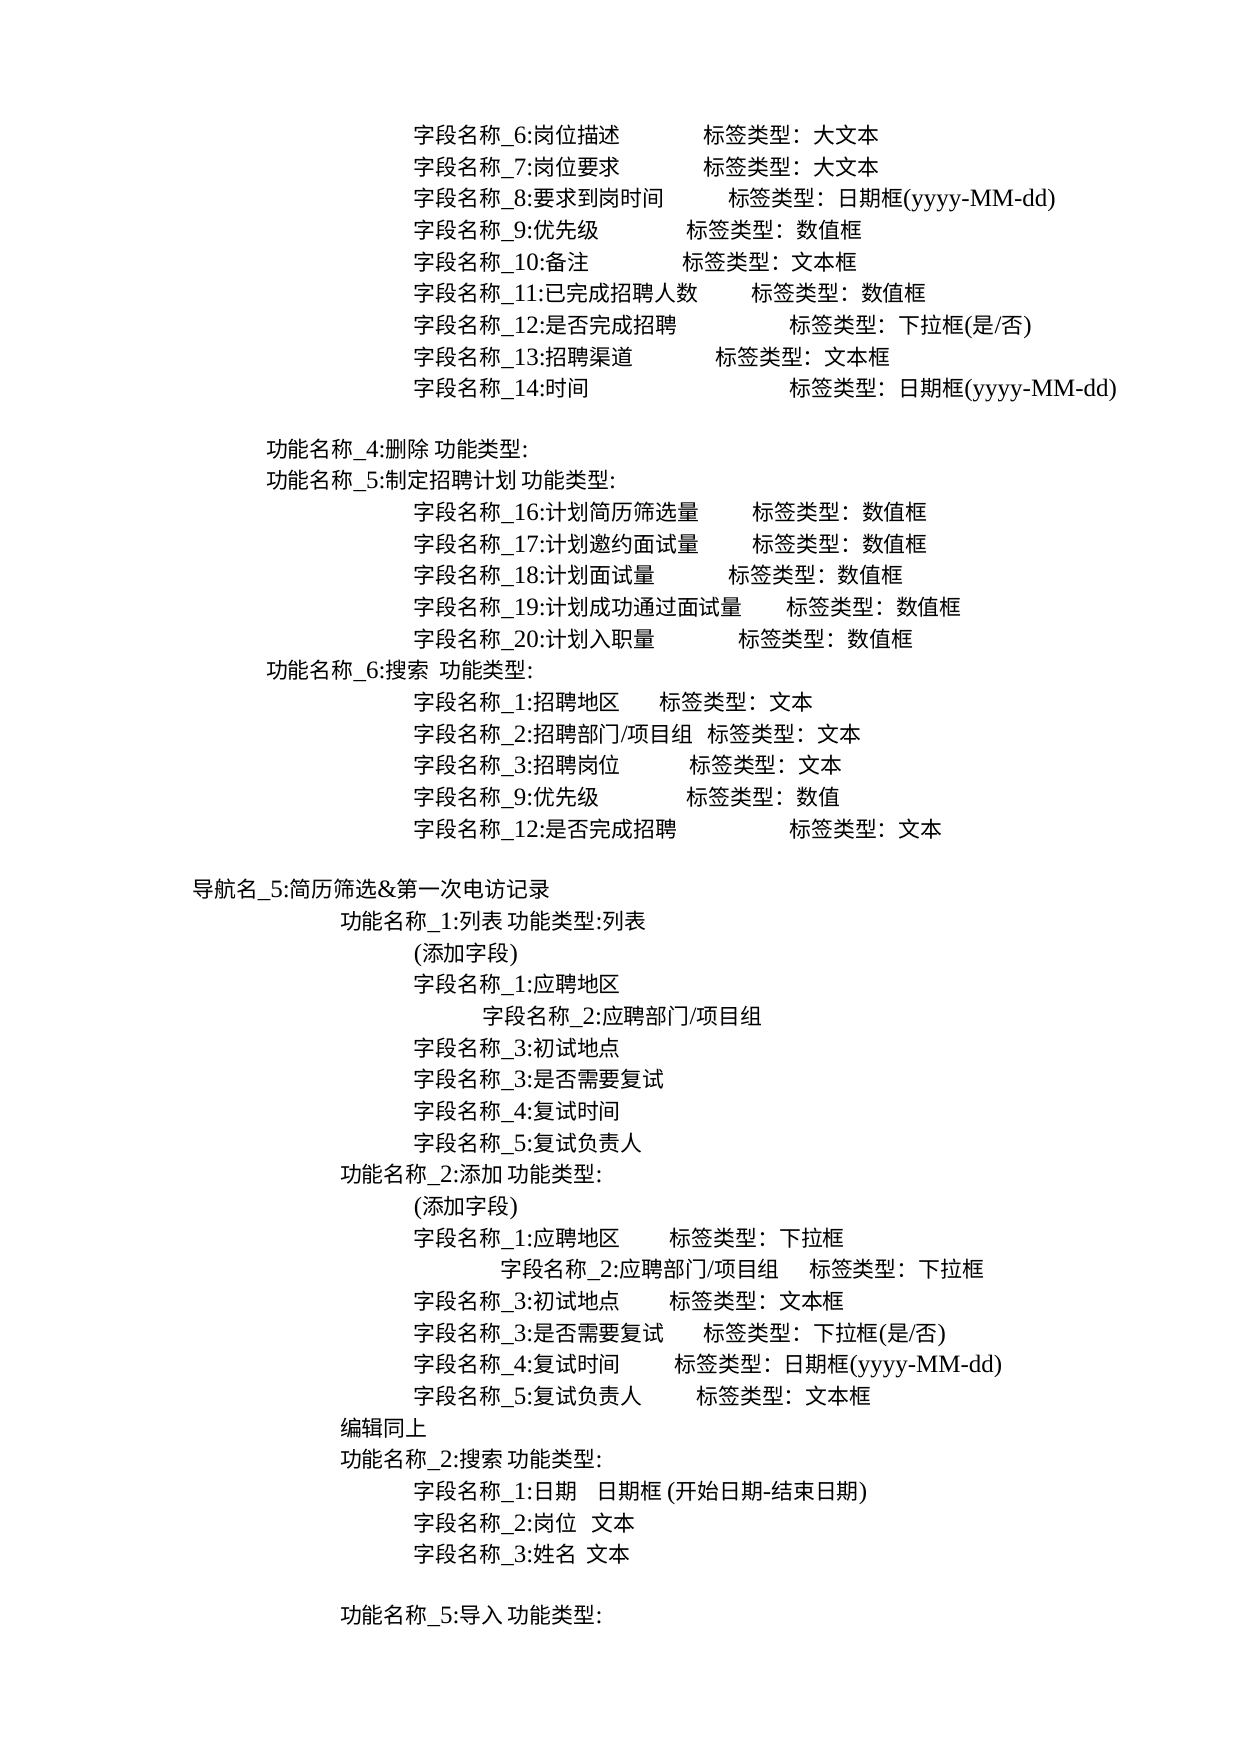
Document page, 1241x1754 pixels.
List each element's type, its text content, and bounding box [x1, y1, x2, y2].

text 字段名称_4:复试时间 标签类型：日期框(yyyy-MM-dd) [118, 1347, 1122, 1379]
text 字段名称_6:岗位描述 标签类型：大文本 [118, 118, 1122, 150]
text 字段名称_8:要求到岗时间 标签类型：日期框(yyyy-MM-dd) [118, 181, 1122, 213]
text 字段名称_13:招聘渠道 标签类型：文本框 [118, 340, 1122, 371]
text 字段名称_9:优先级 标签类型：数值 [118, 780, 1122, 812]
text 字段名称_2:岗位 文本 [118, 1506, 1122, 1537]
text 字段名称_3:招聘岗位 标签类型：文本 [118, 748, 1122, 780]
text 字段名称_1:招聘地区 标签类型：文本 [118, 685, 1122, 717]
text 字段名称_5:复试负责人 标签类型：文本框 [118, 1379, 1122, 1411]
text 字段名称_14:时间 标签类型：日期框(yyyy-MM-dd) [118, 371, 1122, 403]
text 字段名称_17:计划邀约面试量 标签类型：数值框 [118, 527, 1122, 558]
text 字段名称_9:优先级 标签类型：数值框 [118, 213, 1122, 245]
text 字段名称_1:应聘地区 [118, 967, 1122, 999]
text 功能名称_2:添加 功能类型: [118, 1157, 1122, 1189]
text (添加字段) [118, 936, 1122, 967]
text 字段名称_3:初试地点 标签类型：文本框 [118, 1284, 1122, 1316]
text 功能名称_2:搜索 功能类型: [118, 1442, 1122, 1474]
text 功能名称_5:导入 功能类型: [118, 1598, 1122, 1629]
text 字段名称_2:应聘部门/项目组 [118, 999, 1122, 1031]
text 功能名称_6:搜索 功能类型: [118, 653, 1122, 685]
text 字段名称_20:计划入职量 标签类型：数值框 [118, 622, 1122, 653]
text 字段名称_4:复试时间 [118, 1094, 1122, 1126]
text 字段名称_3:初试地点 [118, 1031, 1122, 1062]
text 功能名称_1:列表 功能类型:列表 [118, 904, 1122, 936]
text 字段名称_3:是否需要复试 标签类型：下拉框(是/否) [118, 1316, 1122, 1347]
text 字段名称_10:备注 标签类型：文本框 [118, 245, 1122, 276]
text 字段名称_3:姓名 文本 [118, 1537, 1122, 1569]
text 功能名称_5:制定招聘计划 功能类型: [118, 463, 1122, 495]
text 字段名称_12:是否完成招聘 标签类型：文本 [118, 812, 1122, 843]
text 字段名称_5:复试负责人 [118, 1126, 1122, 1157]
text 字段名称_7:岗位要求 标签类型：大文本 [118, 150, 1122, 181]
text 字段名称_1:日期 日期框 (开始日期-结束日期) [118, 1474, 1122, 1506]
text 编辑同上 [118, 1411, 1122, 1442]
text 导航名_5:简历筛选&第一次电访记录 [118, 872, 1122, 904]
text (添加字段) [118, 1189, 1122, 1221]
text 字段名称_16:计划简历筛选量 标签类型：数值框 [118, 495, 1122, 527]
text 字段名称_19:计划成功通过面试量 标签类型：数值框 [118, 590, 1122, 622]
text 字段名称_1:应聘地区 标签类型：下拉框 [118, 1221, 1122, 1252]
text 字段名称_3:是否需要复试 [118, 1062, 1122, 1094]
text 功能名称_4:删除 功能类型: [118, 432, 1122, 463]
text 字段名称_2:招聘部门/项目组 标签类型：文本 [118, 717, 1122, 748]
text 字段名称_12:是否完成招聘 标签类型：下拉框(是/否) [118, 308, 1122, 340]
text 字段名称_2:应聘部门/项目组 标签类型：下拉框 [118, 1252, 1122, 1284]
text 字段名称_18:计划面试量 标签类型：数值框 [118, 558, 1122, 590]
text 字段名称_11:已完成招聘人数 标签类型：数值框 [118, 276, 1122, 308]
